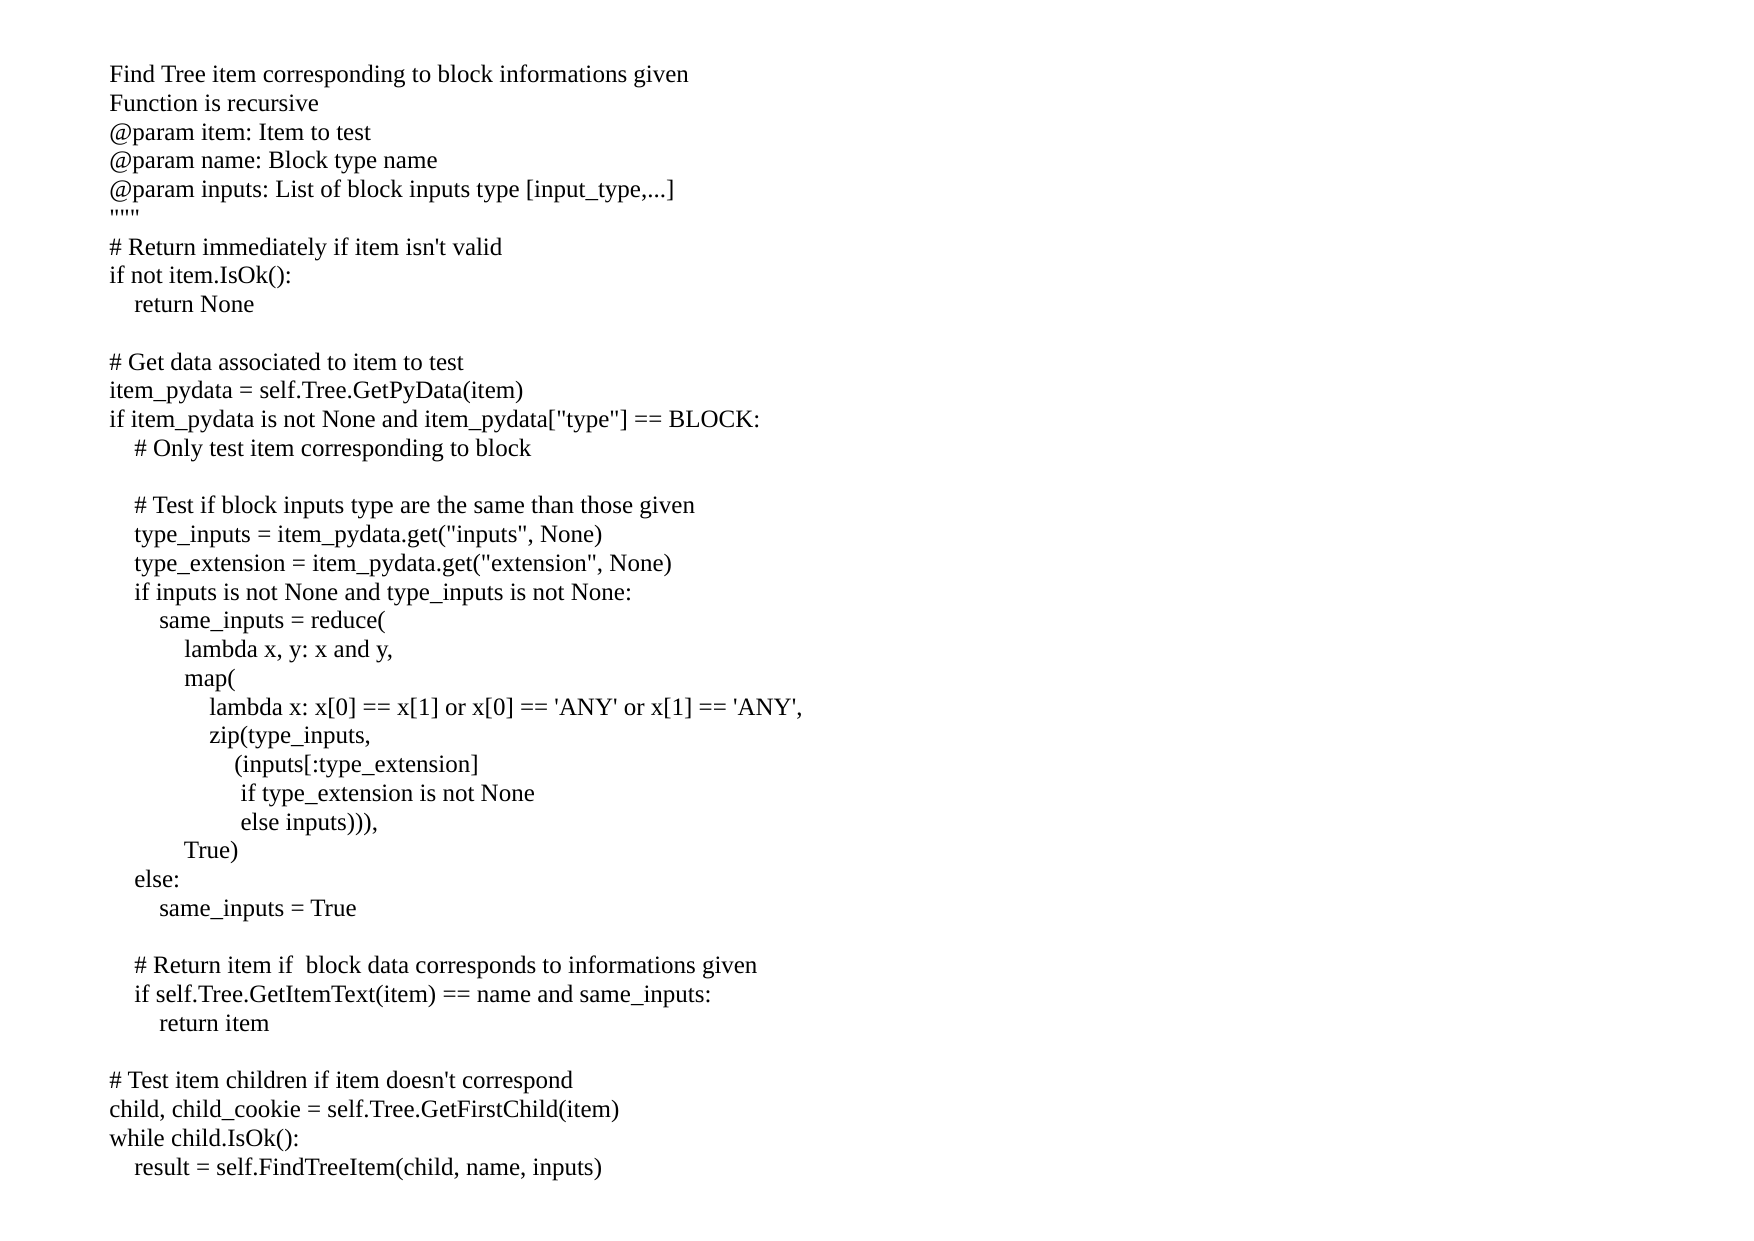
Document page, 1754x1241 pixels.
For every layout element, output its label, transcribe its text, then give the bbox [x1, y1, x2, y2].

text type_inputs = item_pydata.get("inputs", None) [59, 519, 1695, 548]
text Function is recursive [59, 88, 1695, 117]
text return item [59, 1008, 1695, 1037]
text # Test if block inputs type are the same than those given [59, 490, 1695, 519]
text # Return immediately if item isn't valid [59, 232, 1695, 260]
text if not item.IsOk(): [59, 260, 1695, 289]
text @param name: Block type name [59, 145, 1695, 174]
text same_inputs = reduce( [59, 605, 1695, 634]
text @param item: Item to test [59, 117, 1695, 145]
text while child.IsOk(): [59, 1123, 1695, 1152]
text if self.Tree.GetItemText(item) == name and same_inputs: [59, 979, 1695, 1008]
text same_inputs = True [59, 893, 1695, 922]
text return None [59, 289, 1695, 318]
text if type_extension is not None [59, 778, 1695, 807]
text child, child_cookie = self.Tree.GetFirstChild(item) [59, 1094, 1695, 1123]
text type_extension = item_pydata.get("extension", None) [59, 548, 1695, 577]
text Find Tree item corresponding to block informations given [59, 59, 1695, 88]
text # Test item children if item doesn't correspond [59, 1065, 1695, 1094]
text else: [59, 864, 1695, 893]
text lambda x: x[0] == x[1] or x[0] == 'ANY' or x[1] == 'ANY', [59, 692, 1695, 720]
text (inputs[:type_extension] [59, 749, 1695, 778]
text result = self.FindTreeItem(child, name, inputs) [59, 1152, 1695, 1180]
text if item_pydata is not None and item_pydata["type"] == BLOCK: [59, 404, 1695, 433]
text zip(type_inputs, [59, 720, 1695, 749]
text item_pydata = self.Tree.GetPyData(item) [59, 375, 1695, 404]
text if inputs is not None and type_inputs is not None: [59, 577, 1695, 605]
text True) [59, 835, 1695, 864]
text map( [59, 663, 1695, 692]
text """ [59, 203, 1695, 232]
text # Get data associated to item to test [59, 347, 1695, 375]
text lambda x, y: x and y, [59, 634, 1695, 663]
text @param inputs: List of block inputs type [input_type,...] [59, 174, 1695, 203]
text else inputs))), [59, 807, 1695, 835]
text # Return item if block data corresponds to informations given [59, 950, 1695, 979]
text # Only test item corresponding to block [59, 433, 1695, 462]
